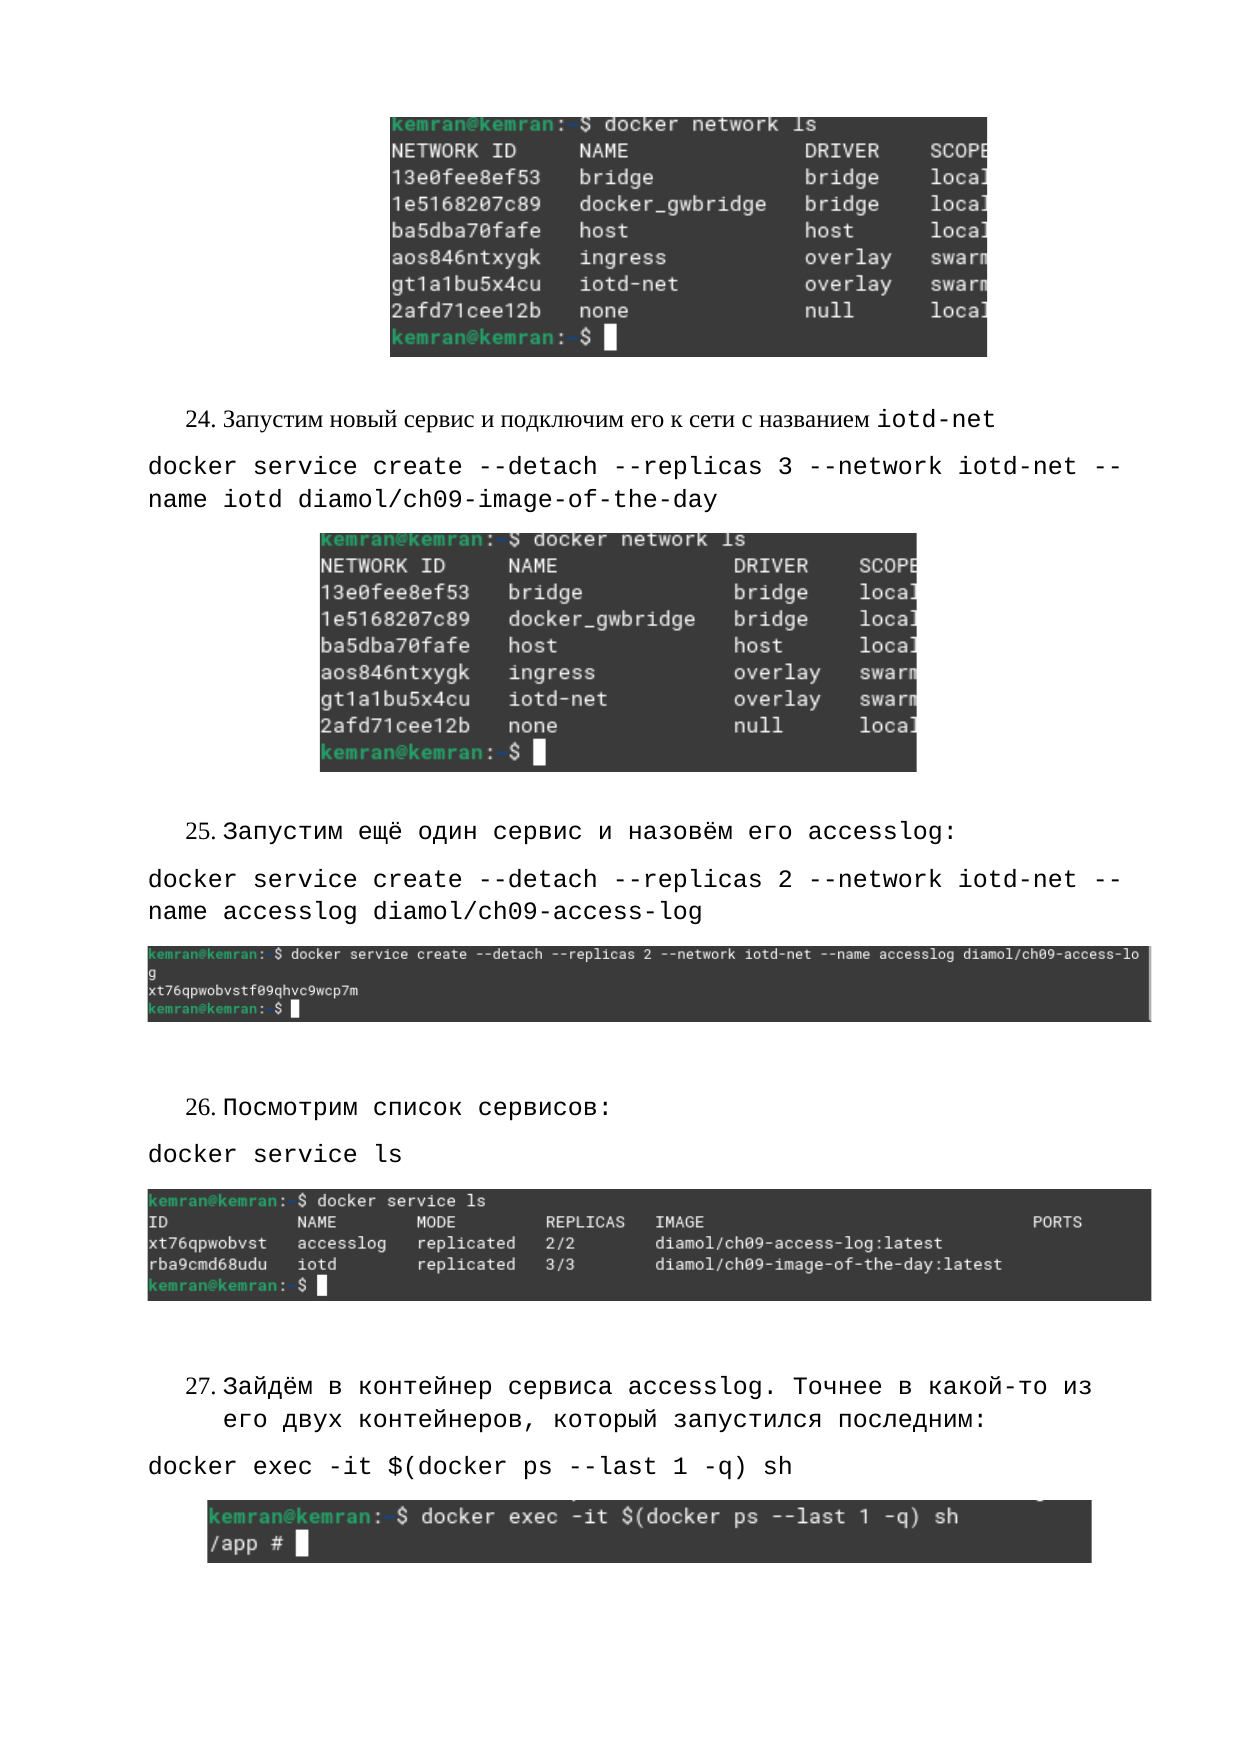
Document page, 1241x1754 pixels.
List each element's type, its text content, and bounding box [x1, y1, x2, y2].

picture [319, 533, 917, 772]
text docker exec -it $(docker ps --last 1 -q) sh [148, 1453, 1152, 1482]
text docker service create --detach --replicas 3 --network iotd-net --name iotd diamol/ch09-image-of-the-day [148, 454, 1152, 514]
text docker service ls [148, 1142, 1152, 1170]
picture [207, 1500, 1092, 1563]
list Зайдём в контейнер сервиса accesslog. Точнее в какой-то из его двух контейнеров, который запустился последним: [185, 1371, 1152, 1435]
list Посмотрим список сервисов: [185, 1092, 1152, 1123]
text docker service create --detach --replicas 2 --network iotd-net --name accesslog diamol/ch09-access-log [148, 866, 1152, 927]
picture [147, 946, 1152, 1022]
picture [147, 1189, 1152, 1301]
list Запустим новый сервис и подключим его к сети с названием iotd-net [185, 404, 1152, 434]
list Запустим ещё один сервис и назовём его accesslog: [185, 816, 1152, 847]
picture [390, 117, 988, 357]
